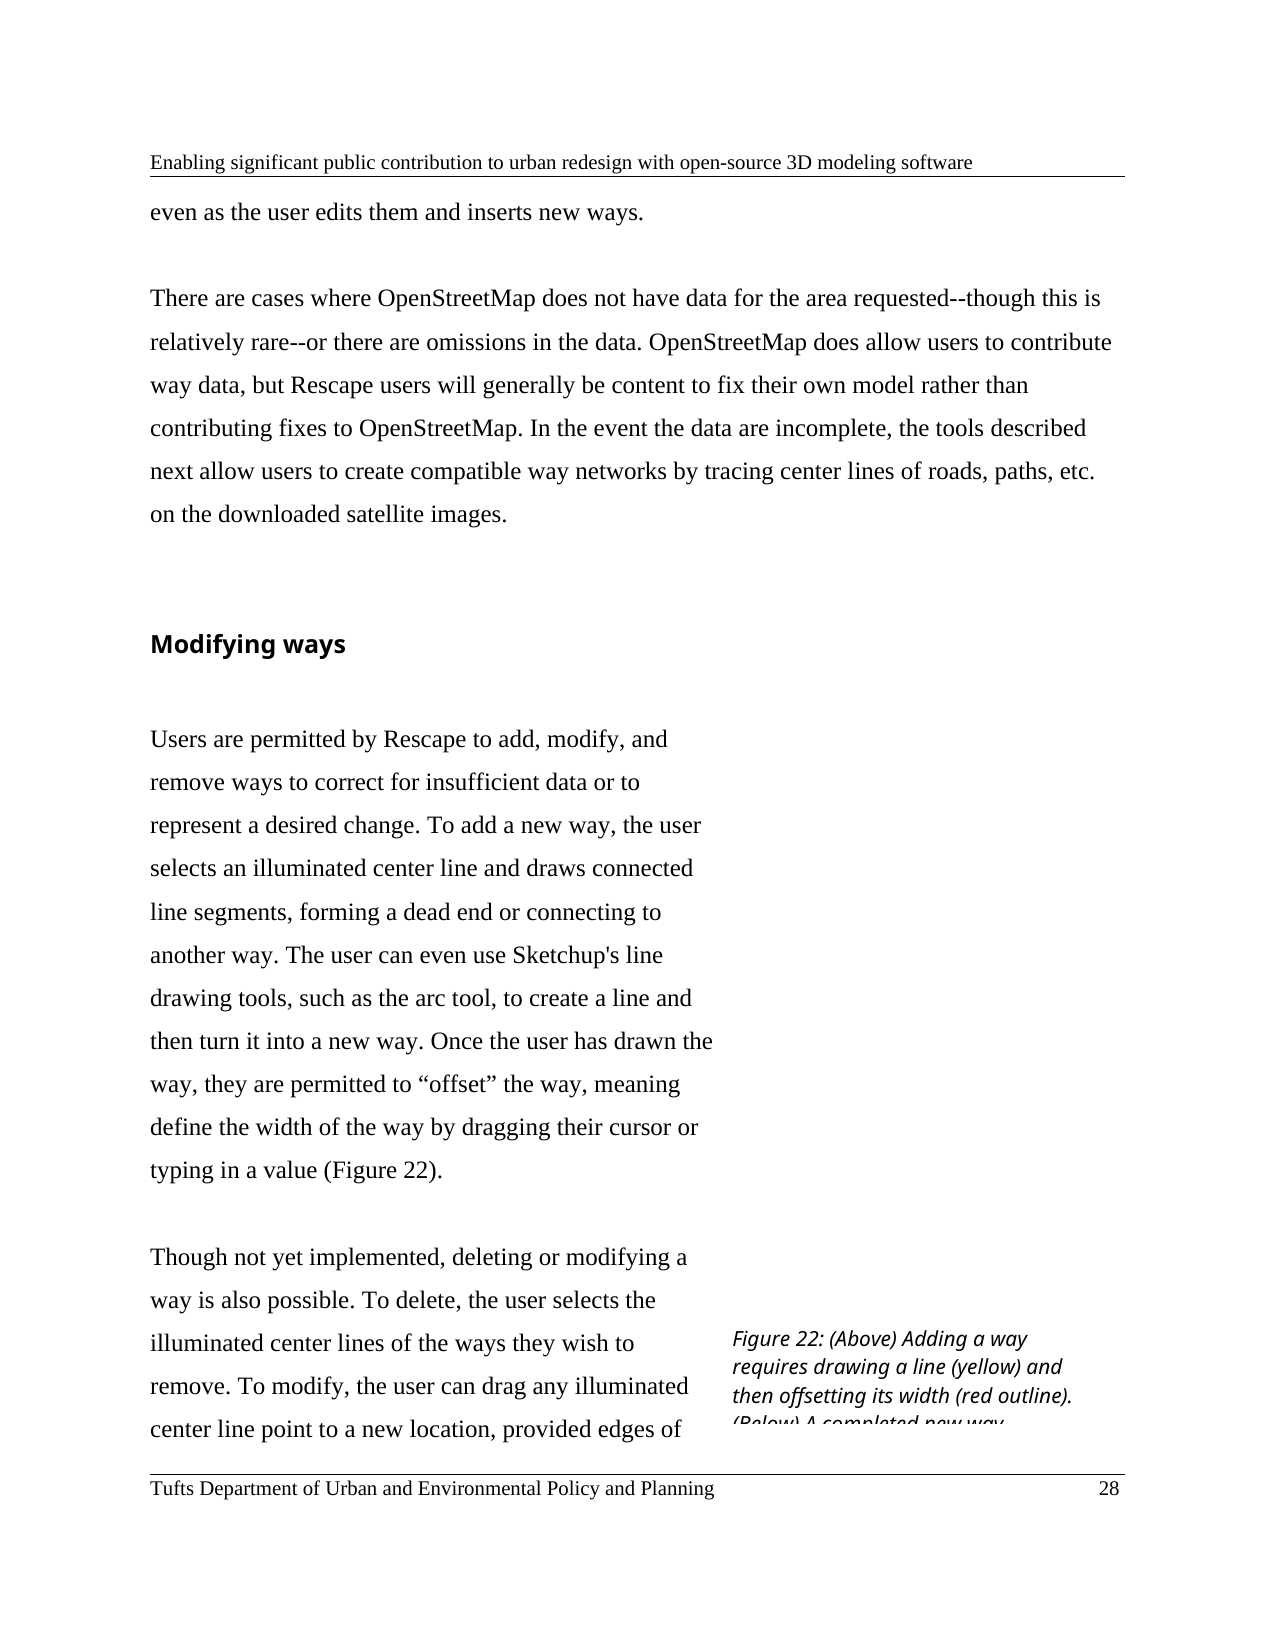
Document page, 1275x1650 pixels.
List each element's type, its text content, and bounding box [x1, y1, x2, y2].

text Though not yet implemented, deleting or modifying a way is also possible. To delete, the user selects the illuminated center lines of the ways they wish to remove. To modify, the user can drag any illuminated center line point to a new location, provided edges of the surface do not intersect those of another way. [150, 1242, 1125, 1443]
subtitle Modifying ways [150, 626, 1125, 660]
text Figure 22: (Above) Adding a way requires drawing a line (yellow) and then offsetting its width (red outline). (Below) A completed new way. [732, 722, 1108, 1424]
text There are cases where OpenStreetMap does not have data for the area requested--though this is relatively rare--or there are omissions in the data. OpenStreetMap does allow users to contribute way data, but Rescape users will generally be content to fix their own model rather than contributing fixes to OpenStreetMap. In the event the data are incomplete, the tools described next allow users to create compatible way networks by tracing center lines of roads, paths, etc. on the downloaded satellite images. [150, 283, 1125, 528]
text even as the user edits them and inserts new ways. [150, 197, 1125, 226]
text Users are permitted by Rescape to add, modify, and remove ways to correct for insufficient data or to represent a desired change. To add a new way, the user selects an illuminated center line and draws connected line segments, forming a dead end or connecting to another way. The user can even use Sketchup's line drawing tools, such as the arc tool, to create a line and then turn it into a new way. Once the user has drawn the way, they are permitted to “offset” the way, meaning define the width of the way by dragging their cursor or typing in a value (Figure 22). [150, 724, 731, 1184]
